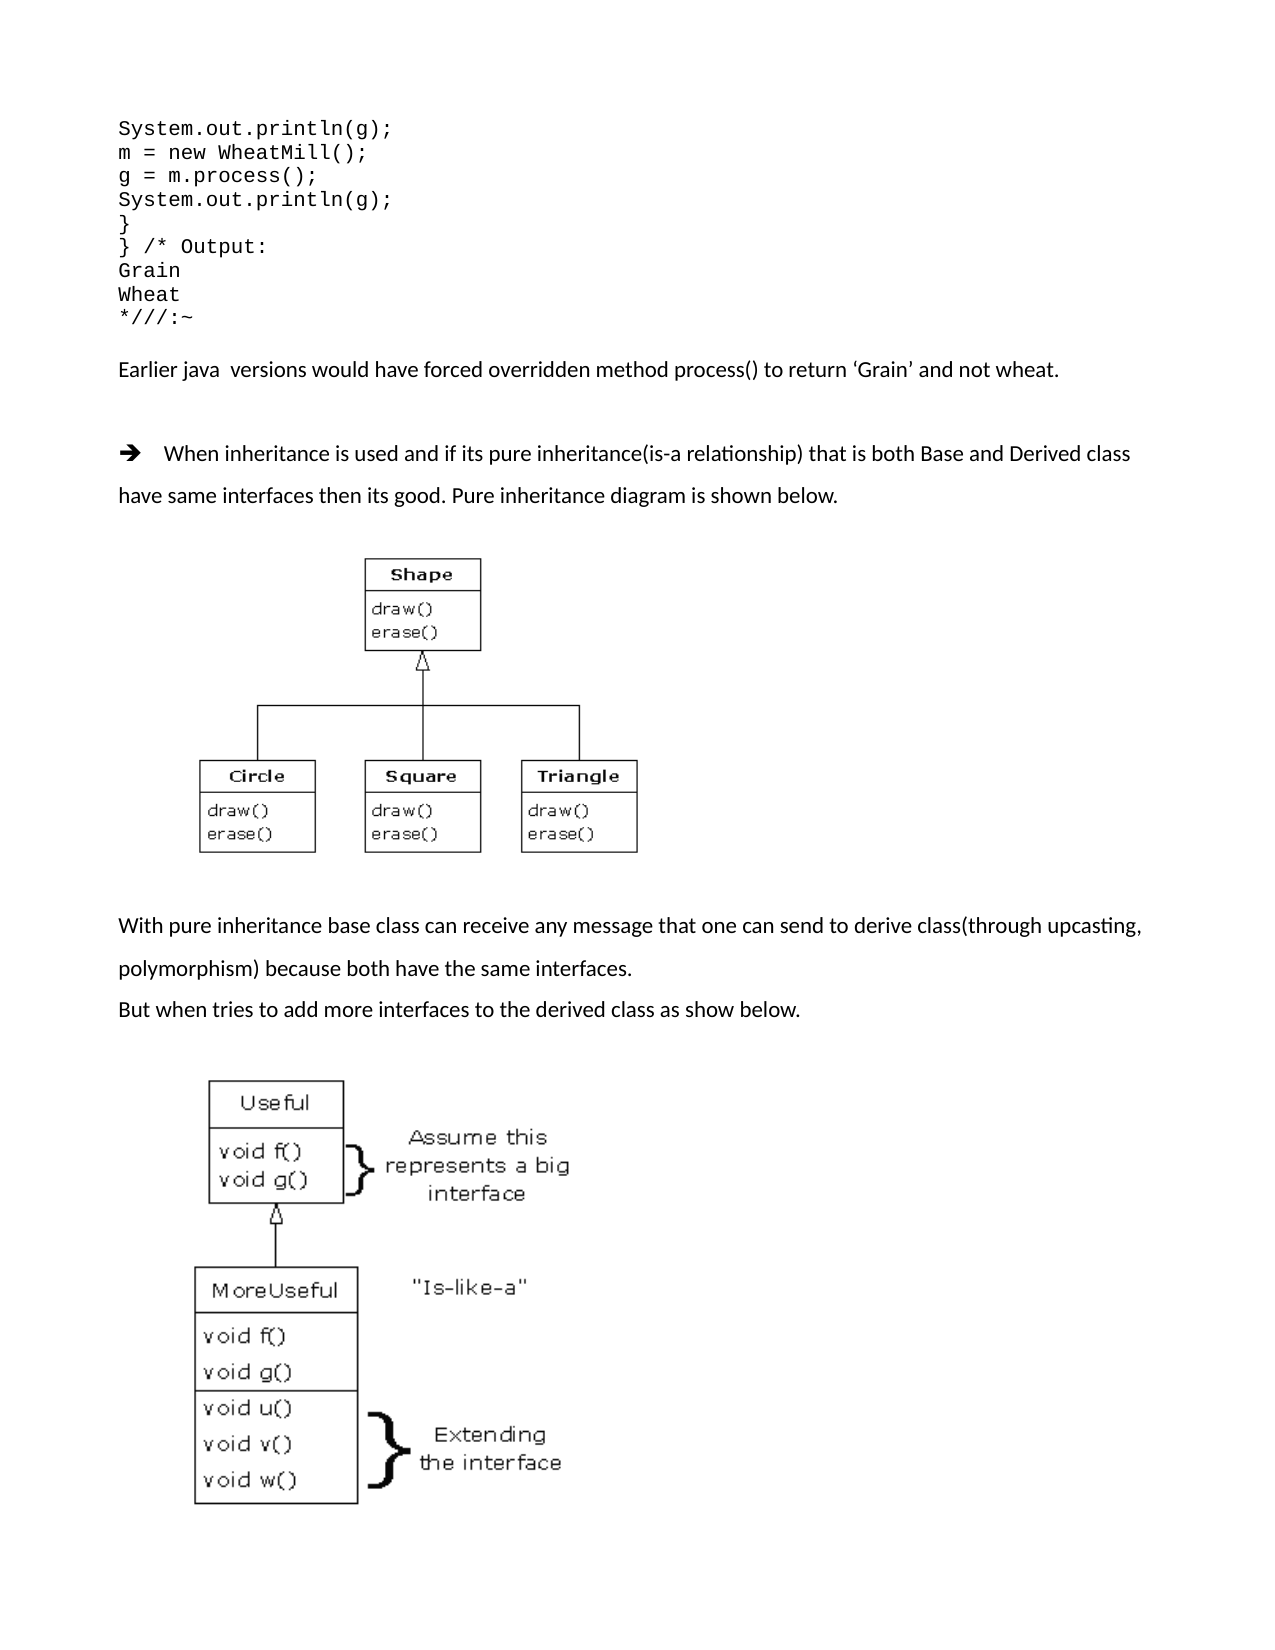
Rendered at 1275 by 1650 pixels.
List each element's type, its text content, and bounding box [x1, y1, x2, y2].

text Grain [118, 260, 1157, 284]
text *///:~ [118, 307, 1157, 331]
text With pure inheritance base class can receive any message that one can send to derive class(through upcasting, polymorphism) because both have the same interfaces. [118, 912, 1157, 982]
text } [118, 213, 1157, 236]
text g = m.process(); [118, 165, 1157, 189]
list When inheritance is used and if its pure inheritance(is-a relationship) that is both Base and Derived class have same interfaces then its good. Pure inheritance diagram is shown below. [118, 439, 1157, 509]
text } /* Output: [118, 236, 1157, 260]
text But when tries to add more interfaces to the derived class as show below. [118, 996, 1157, 1024]
text Wheat [118, 284, 1157, 307]
text System.out.println(g); [118, 189, 1157, 213]
text m = new WheatMill(); [118, 142, 1157, 165]
text Earlier java versions would have forced overridden method process() to return ‘Grain’ and not wheat. [118, 355, 1157, 383]
text System.out.println(g); [118, 118, 1157, 142]
